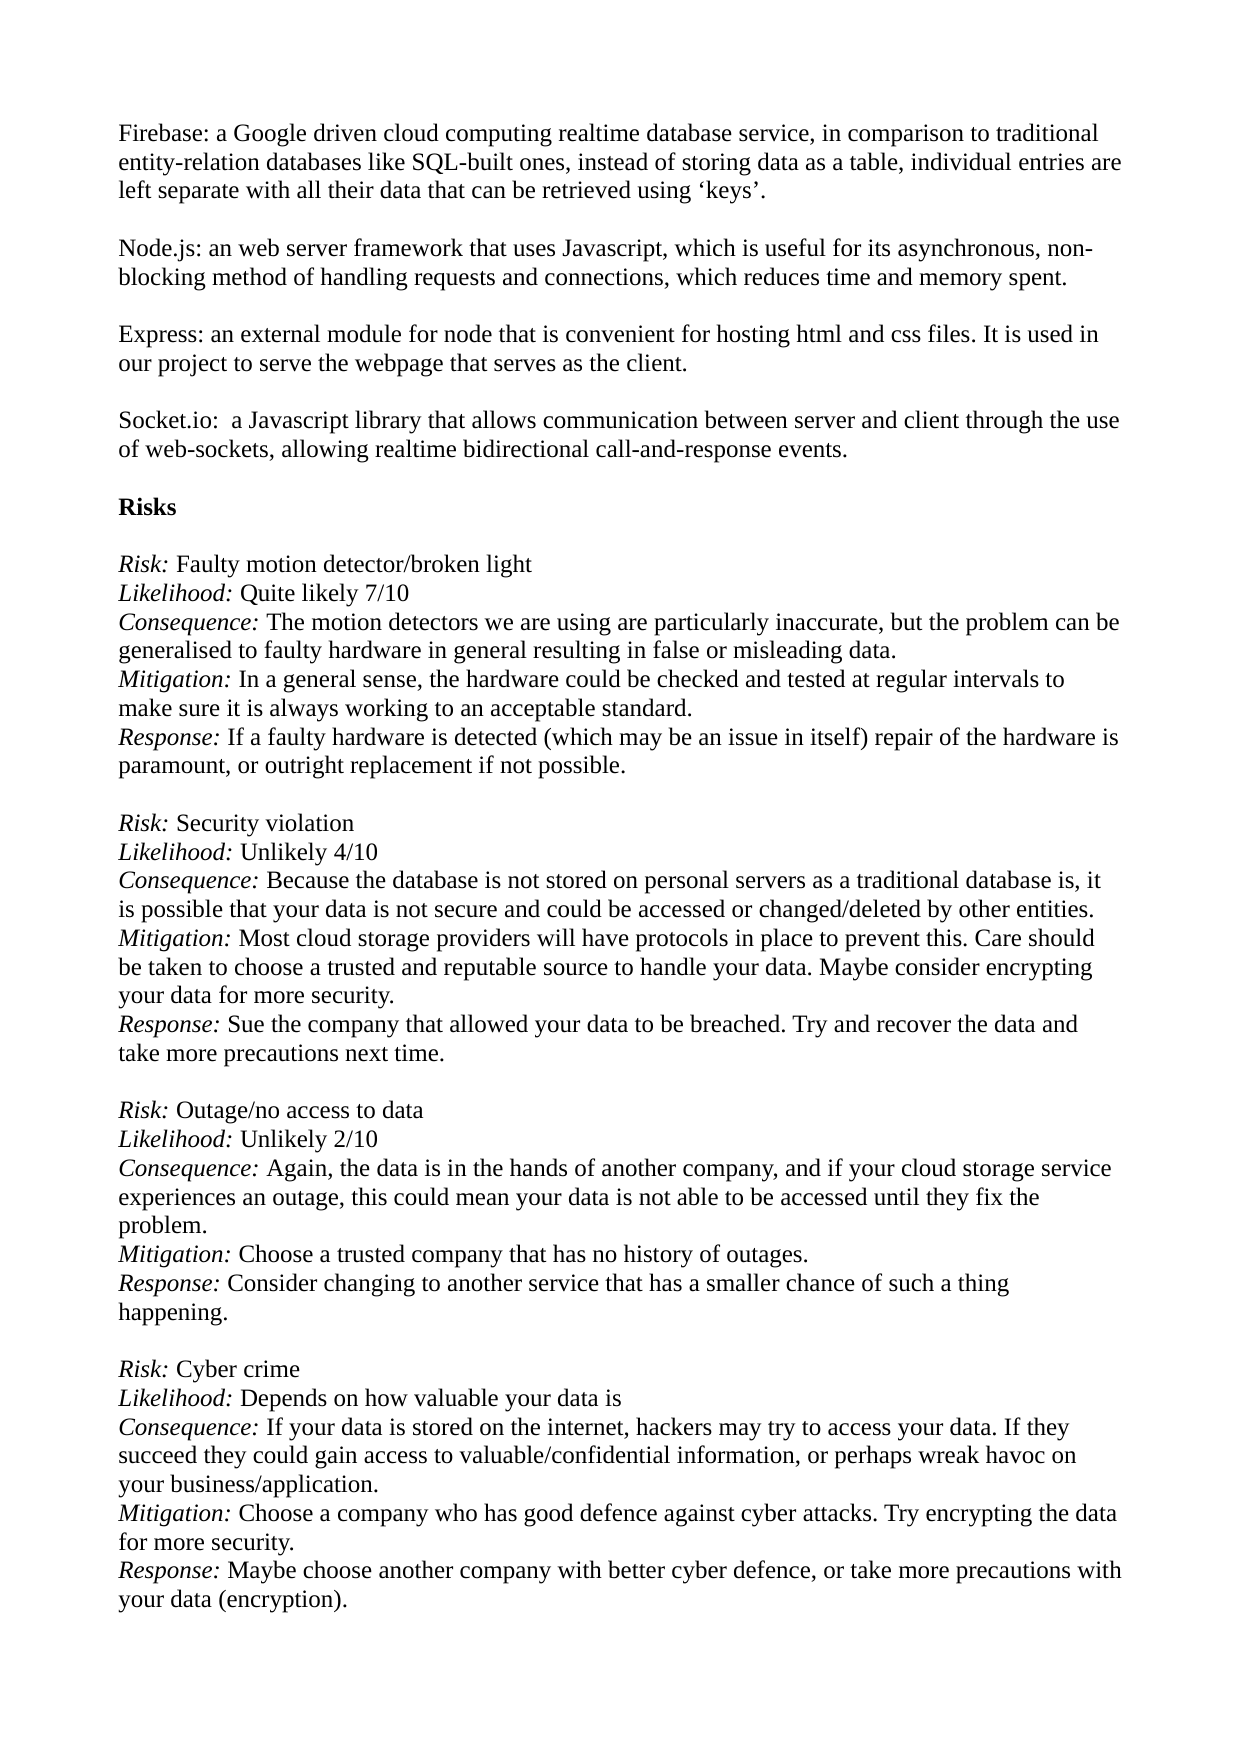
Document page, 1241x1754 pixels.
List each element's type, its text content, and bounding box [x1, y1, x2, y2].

text Consequence: Because the database is not stored on personal servers as a traditional database is, it is possible that your data is not secure and could be accessed or changed/deleted by other entities. [118, 866, 1122, 923]
text Response: Maybe choose another company with better cyber defence, or take more precautions with your data (encryption). [118, 1556, 1122, 1613]
text Firebase: a Google driven cloud computing realtime database service, in comparison to traditional entity-relation databases like SQL-built ones, instead of storing data as a table, individual entries are left separate with all their data that can be retrieved using ‘keys’. [118, 118, 1122, 204]
text Consequence: The motion detectors we are using are particularly inaccurate, but the problem can be generalised to faulty hardware in general resulting in false or misleading data. [118, 607, 1122, 664]
text Mitigation: Most cloud storage providers will have protocols in place to prevent this. Care should be taken to choose a trusted and reputable source to handle your data. Maybe consider encrypting your data for more security. [118, 923, 1122, 1009]
text Response: Consider changing to another service that has a smaller chance of such a thing happening. [118, 1268, 1122, 1326]
text Risk: Cyber crime [118, 1354, 1122, 1383]
text Socket.io: a Javascript library that allows communication between server and client through the use of web-sockets, allowing realtime bidirectional call-and-response events. [118, 406, 1122, 463]
text Risk: Faulty motion detector/broken light [118, 549, 1122, 578]
text Express: an external module for node that is convenient for hosting html and css files. It is used in our project to serve the webpage that serves as the client. [118, 319, 1122, 377]
text Response: If a faulty hardware is detected (which may be an issue in itself) repair of the hardware is paramount, or outright replacement if not possible. [118, 722, 1122, 779]
text Likelihood: Unlikely 4/10 [118, 837, 1122, 866]
text Likelihood: Quite likely 7/10 [118, 578, 1122, 607]
text Risks [118, 492, 1122, 521]
text Likelihood: Unlikely 2/10 [118, 1124, 1122, 1153]
text Consequence: If your data is stored on the internet, hackers may try to access your data. If they succeed they could gain access to valuable/confidential information, or perhaps wreak havoc on your business/application. [118, 1412, 1122, 1498]
text Mitigation: Choose a company who has good defence against cyber attacks. Try encrypting the data for more security. [118, 1498, 1122, 1556]
text Risk: Security violation [118, 808, 1122, 837]
text Node.js: an web server framework that uses Javascript, which is useful for its asynchronous, non-blocking method of handling requests and connections, which reduces time and memory spent. [118, 233, 1122, 291]
text Mitigation: In a general sense, the hardware could be checked and tested at regular intervals to make sure it is always working to an acceptable standard. [118, 664, 1122, 722]
text Risk: Outage/no access to data [118, 1096, 1122, 1124]
text Mitigation: Choose a trusted company that has no history of outages. [118, 1239, 1122, 1268]
text Response: Sue the company that allowed your data to be breached. Try and recover the data and take more precautions next time. [118, 1009, 1122, 1067]
text Likelihood: Depends on how valuable your data is [118, 1383, 1122, 1412]
text Consequence: Again, the data is in the hands of another company, and if your cloud storage service experiences an outage, this could mean your data is not able to be accessed until they fix the problem. [118, 1153, 1122, 1239]
